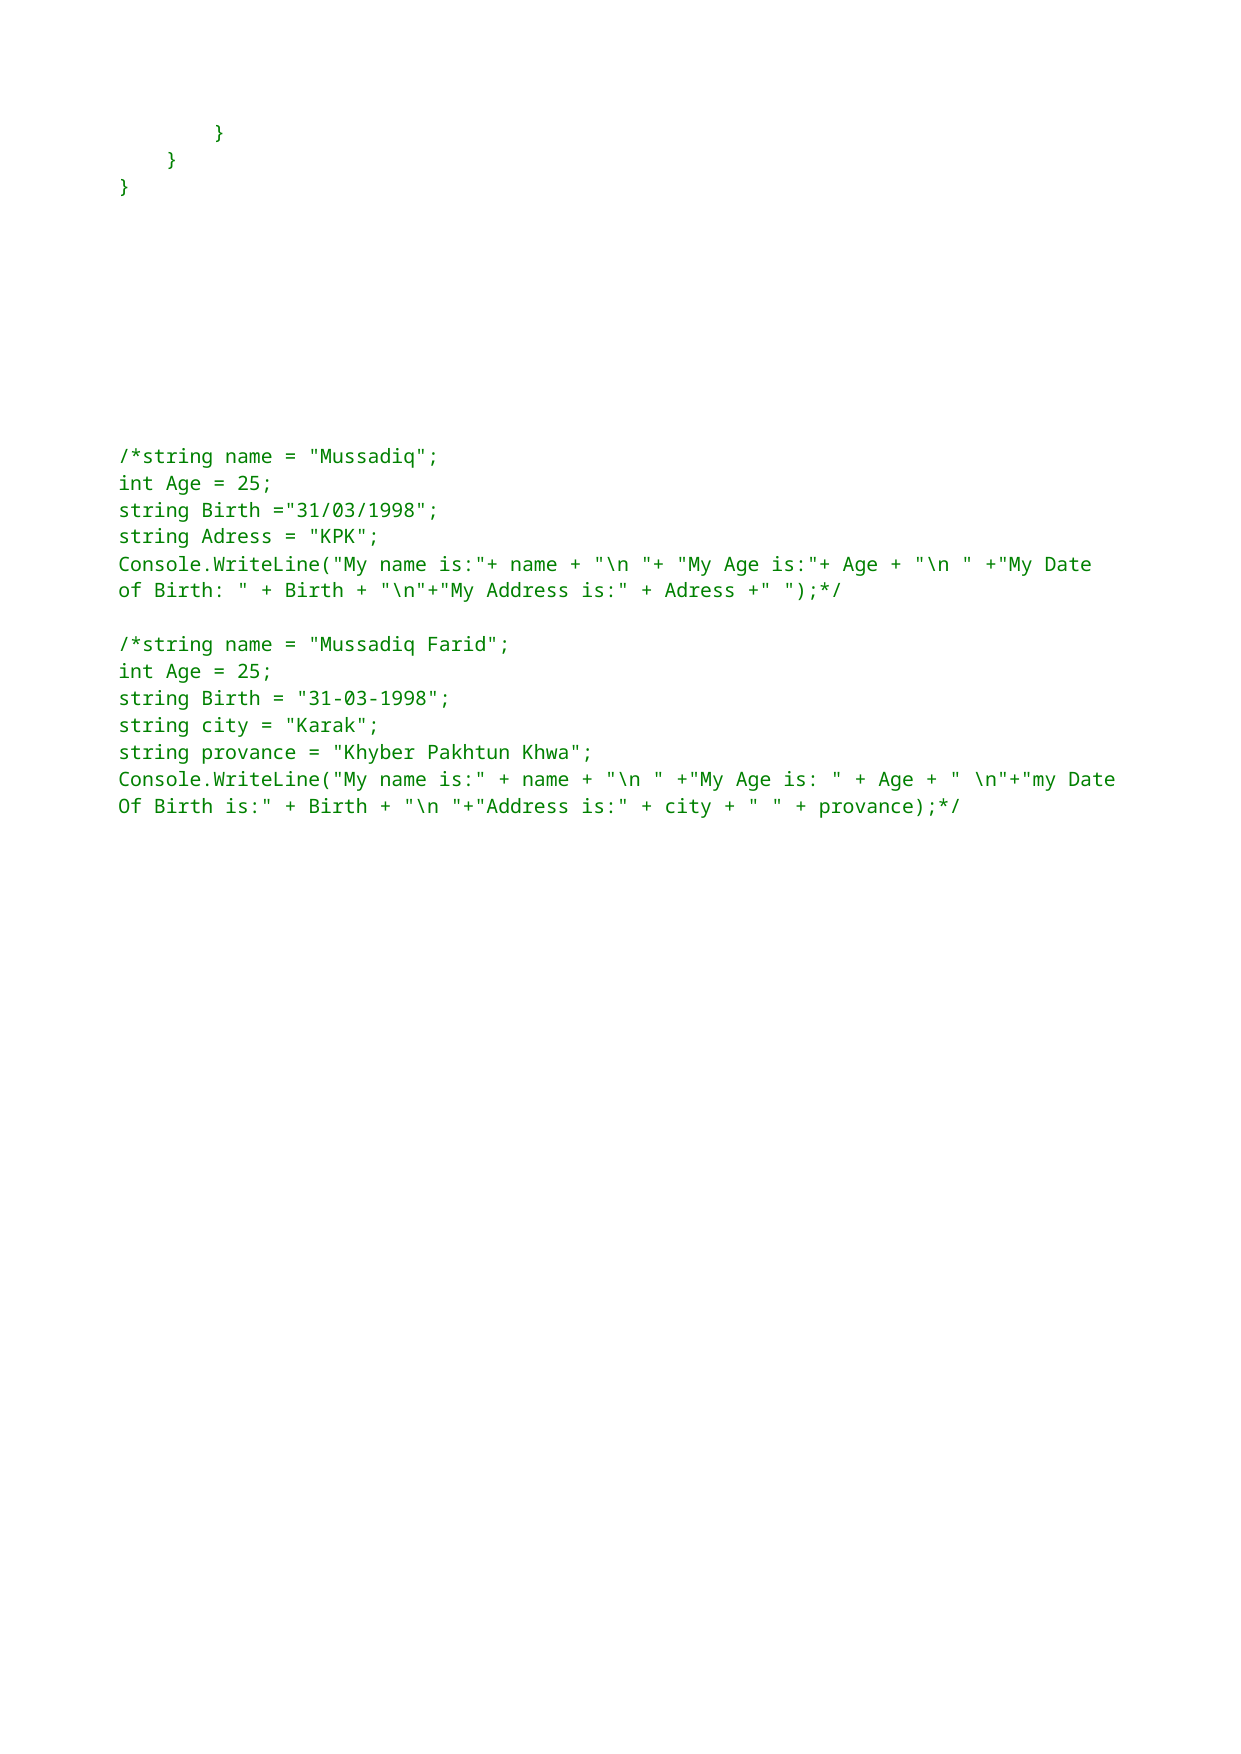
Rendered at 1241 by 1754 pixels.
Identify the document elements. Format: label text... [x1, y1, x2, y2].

text string provance = "Khyber Pakhtun Khwa"; [118, 739, 1122, 766]
text Console.WriteLine("My name is:"+ name + "\n "+ "My Age is:"+ Age + "\n " +"My Date of Birth: " + Birth + "\n"+"My Address is:" + Adress +" ");*/ [118, 550, 1122, 604]
text } [118, 172, 1122, 199]
text string Adress = "KPK"; [118, 523, 1122, 550]
text int Age = 25; [118, 658, 1122, 685]
text string city = "Karak"; [118, 712, 1122, 739]
text string Birth = "31-03-1998"; [118, 685, 1122, 712]
text Console.WriteLine("My name is:" + name + "\n " +"My Age is: " + Age + " \n"+"my Date Of Birth is:" + Birth + "\n "+"Address is:" + city + " " + provance);*/ [118, 766, 1122, 819]
text } [118, 118, 1122, 145]
text /*string name = "Mussadiq"; [118, 442, 1122, 469]
text int Age = 25; [118, 469, 1122, 496]
text string Birth ="31/03/1998"; [118, 496, 1122, 523]
text /*string name = "Mussadiq Farid"; [118, 631, 1122, 658]
text } [118, 145, 1122, 172]
